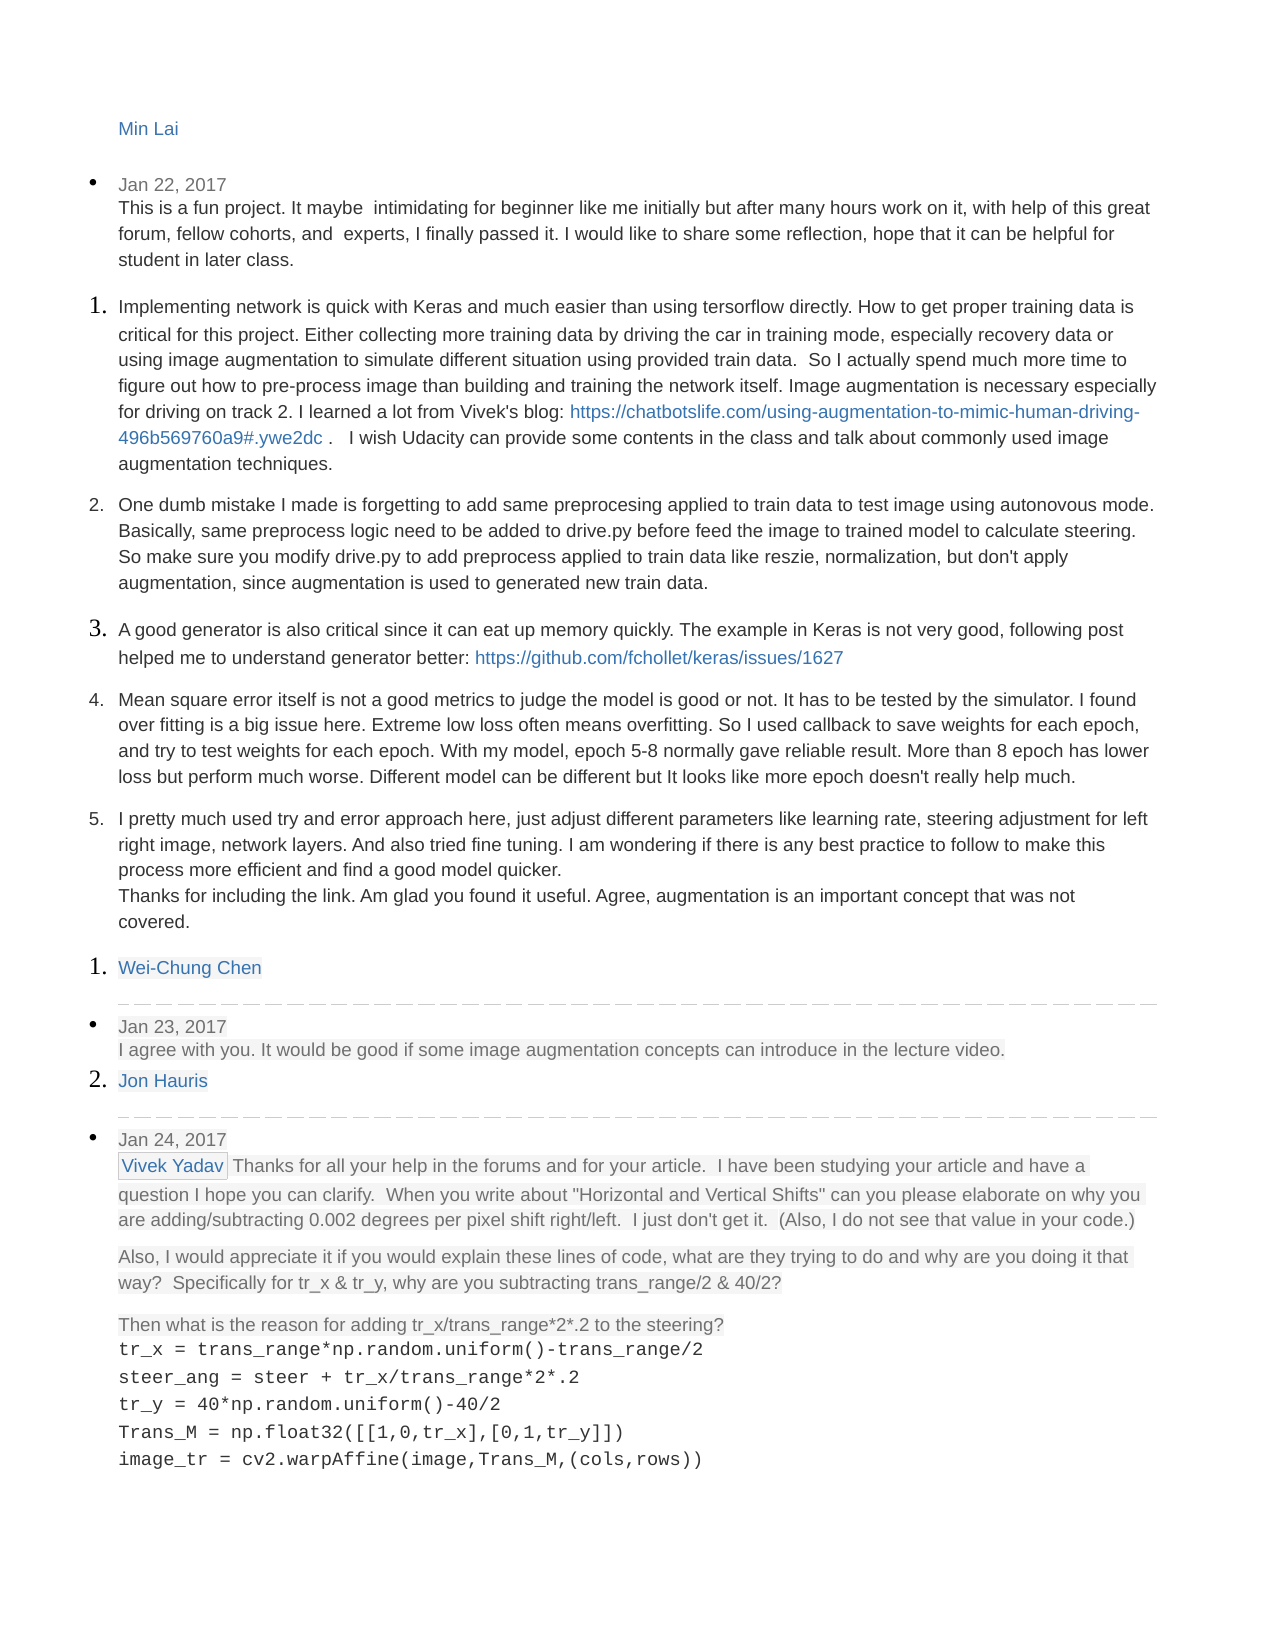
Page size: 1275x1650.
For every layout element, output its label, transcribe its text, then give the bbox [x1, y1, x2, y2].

list Jan 22, 2017 [118, 158, 1157, 197]
text Min Lai [118, 118, 1157, 140]
list tr_y = 40*np.random.uniform()-40/2 [118, 1395, 1157, 1416]
list Jan 24, 2017 [118, 1123, 1157, 1152]
list steer_ang = steer + tr_x/trans_range*2*.2 [118, 1367, 1157, 1389]
list Jon Hauris [118, 1064, 1157, 1117]
list Implementing network is quick with Keras and much easier than using tersorflow directly. How to get proper training data is critical for this project. Either collecting more training data by driving the car in training mode, especially recovery data or using image augmentation to simulate different situation using provided train data. So I actually spend much more time to figure out how to pre-process image than building and training the network itself. Image augmentation is necessary especially for driving on track 2. I learned a lot from Vivek's blog: https://chatbotslife.com/using-augmentation-to-mimic-human-driving-496b569760a9#.ywe2dc . I wish Udacity can provide some contents in the class and talk about commonly used image augmentation techniques. [118, 290, 1157, 474]
list Vivek Yadav Thanks for all your help in the forums and for your article. I have been studying your article and have a question I hope you can clarify. When you write about "Horizontal and Vertical Shifts" can you please elaborate on why you are adding/subtracting 0.002 degrees per pixel shift right/left. I just don't get it. (Also, I do not see that value in your code.) [118, 1152, 1157, 1230]
list A good generator is also critical since it can eat up memory quickly. The example in Keras is not very good, following post helped me to understand generator better: https://github.com/fchollet/keras/issues/1627 [118, 613, 1157, 668]
list tr_x = trans_range*np.random.uniform()-trans_range/2 [118, 1340, 1157, 1361]
list image_tr = cv2.warpAffine(image,Trans_M,(cols,rows)) [118, 1450, 1157, 1471]
list One dumb mistake I made is forgetting to add same preprocesing applied to train data to test image using autonovous mode. Basically, same preprocess logic need to be added to drive.py before feed the image to trained model to calculate steering. So make sure you modify drive.py to add preprocess applied to train data like reszie, normalization, but don't apply augmentation, since augmentation is used to generated new train data. [118, 494, 1157, 593]
text This is a fun project. It maybe intimidating for beginner like me initially but after many hours work on it, with help of this great forum, fellow cohorts, and experts, I finally passed it. I would like to share some reflection, hope that it can be helpful for student in later class. [118, 197, 1157, 270]
list Trans_M = np.float32([[1,0,tr_x],[0,1,tr_y]]) [118, 1423, 1157, 1444]
list Also, I would appreciate it if you would explain these lines of code, what are they trying to do and why are you doing it that way? Specifically for tr_x & tr_y, why are you subtracting trans_range/2 & 40/2? [118, 1246, 1157, 1294]
list Wei-Chung Chen [118, 951, 1157, 1004]
list Then what is the reason for adding tr_x/trans_range*2*.2 to the steering? [118, 1314, 1157, 1336]
text Thanks for including the link. Am glad you found it useful. Agree, augmentation is an important concept that was not covered. [118, 885, 1157, 932]
list Jan 23, 2017 [118, 1010, 1157, 1039]
list Mean square error itself is not a good metrics to judge the model is good or not. It has to be tested by the simulator. I found over fitting is a big issue here. Extreme low loss often means overfitting. So I used callback to save weights for each epoch, and try to test weights for each epoch. With my model, epoch 5-8 normally gave reliable result. More than 8 epoch has lower loss but perform much worse. Different model can be different but It looks like more epoch doesn't really help much. [118, 688, 1157, 787]
list I pretty much used try and error approach here, just adjust different parameters like learning rate, steering adjustment for left right image, network layers. And also tried fine tuning. I am wondering if there is any best practice to follow to make this process more efficient and find a good model quicker. [118, 808, 1157, 881]
list I agree with you. It would be good if some image augmentation concepts can introduce in the lecture video. [118, 1039, 1157, 1060]
